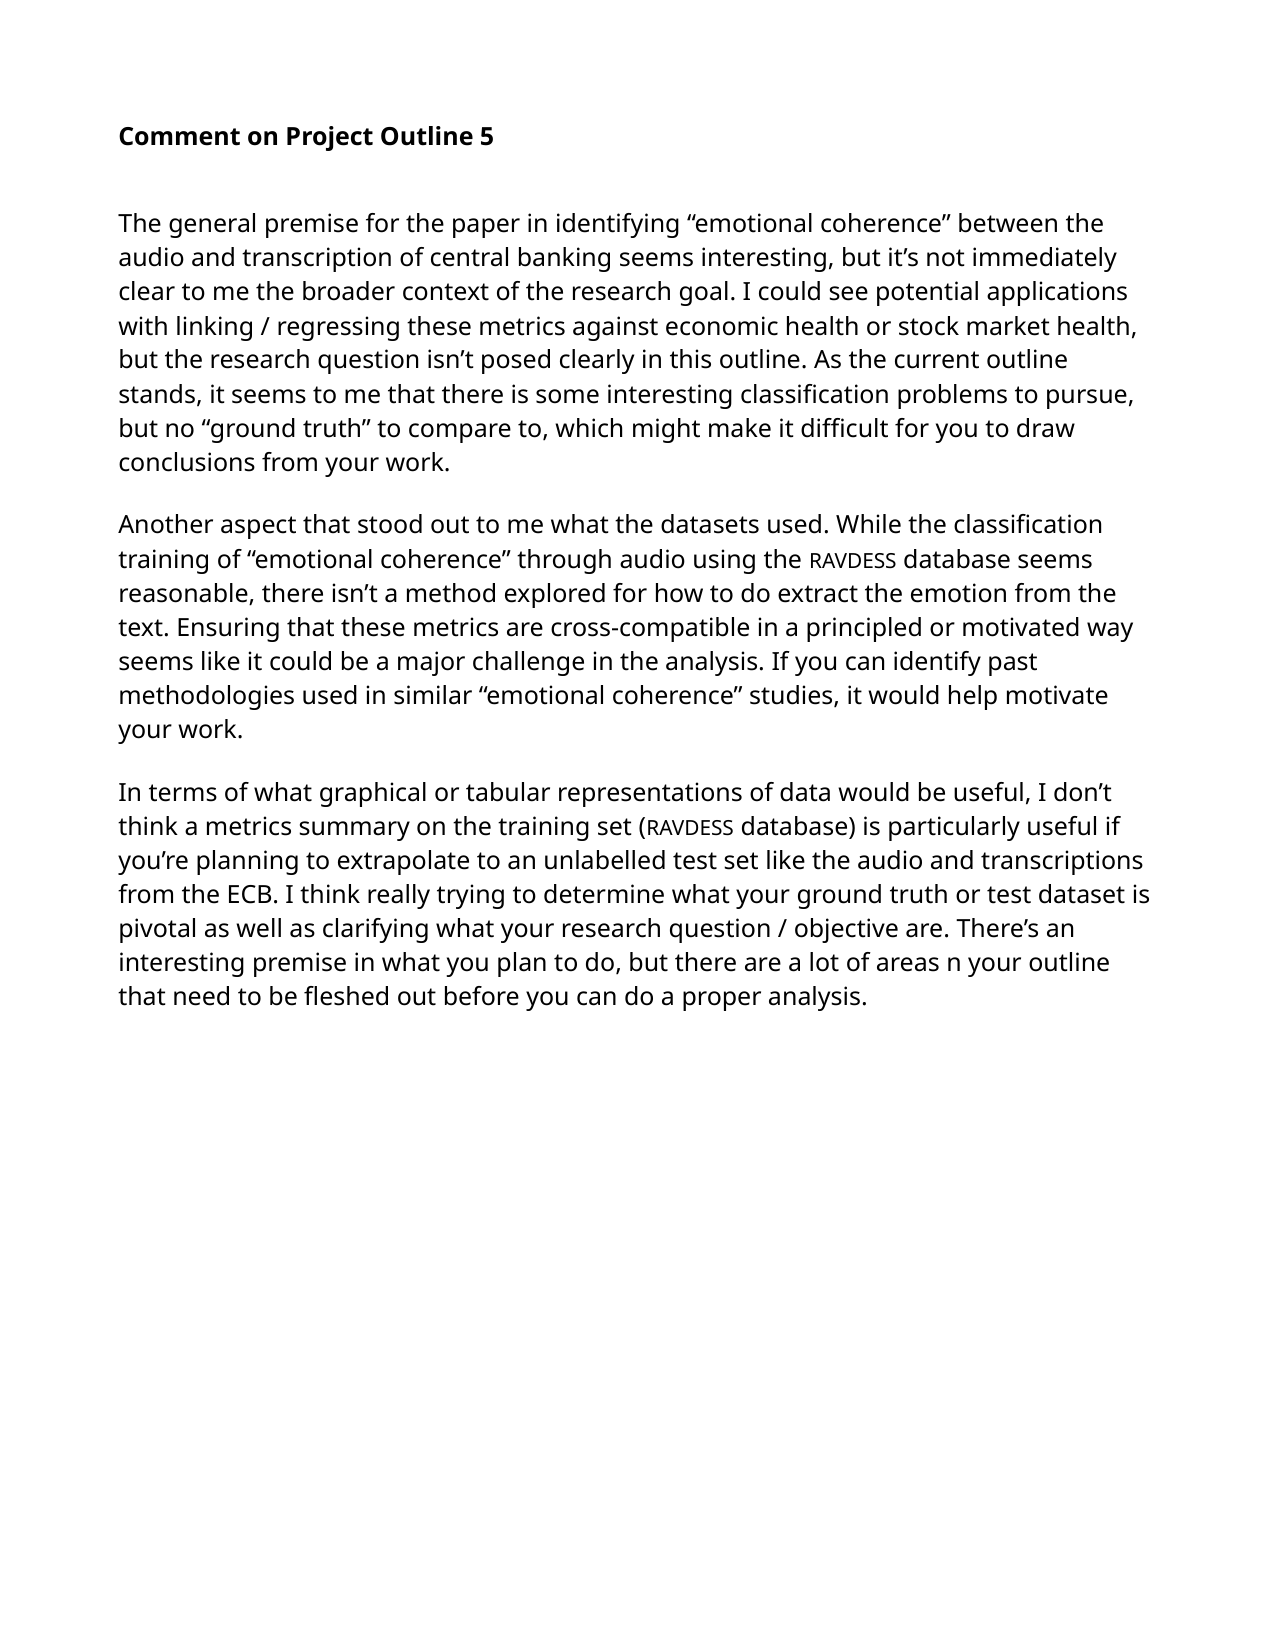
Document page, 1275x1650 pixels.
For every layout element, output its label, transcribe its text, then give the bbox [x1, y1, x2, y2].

text Comment on Project Outline 5 [118, 118, 1157, 152]
text In terms of what graphical or tabular representations of data would be useful, I don’t think a metrics summary on the training set (RAVDESS database) is particularly useful if you’re planning to extrapolate to an unlabelled test set like the audio and transcriptions from the ECB. I think really trying to determine what your ground truth or test dataset is pivotal as well as clarifying what your research question / objective are. There’s an interesting premise in what you plan to do, but there are a lot of areas n your outline that need to be fleshed out before you can do a proper analysis. [118, 774, 1157, 1013]
text Another aspect that stood out to me what the datasets used. While the classification training of “emotional coherence” through audio using the RAVDESS database seems reasonable, there isn’t a method explored for how to do extract the emotion from the text. Ensuring that these metrics are cross-compatible in a principled or motivated way seems like it could be a major challenge in the analysis. If you can identify past methodologies used in similar “emotional coherence” studies, it would help motivate your work. [118, 507, 1157, 746]
text The general premise for the paper in identifying “emotional coherence” between the audio and transcription of central banking seems interesting, but it’s not immediately clear to me the broader context of the research goal. I could see potential applications with linking / regressing these metrics against economic health or stock market health, but the research question isn’t posed clearly in this outline. As the current outline stands, it seems to me that there is some interesting classification problems to pursue, but no “ground truth” to compare to, which might make it difficult for you to draw conclusions from your work. [118, 206, 1157, 478]
